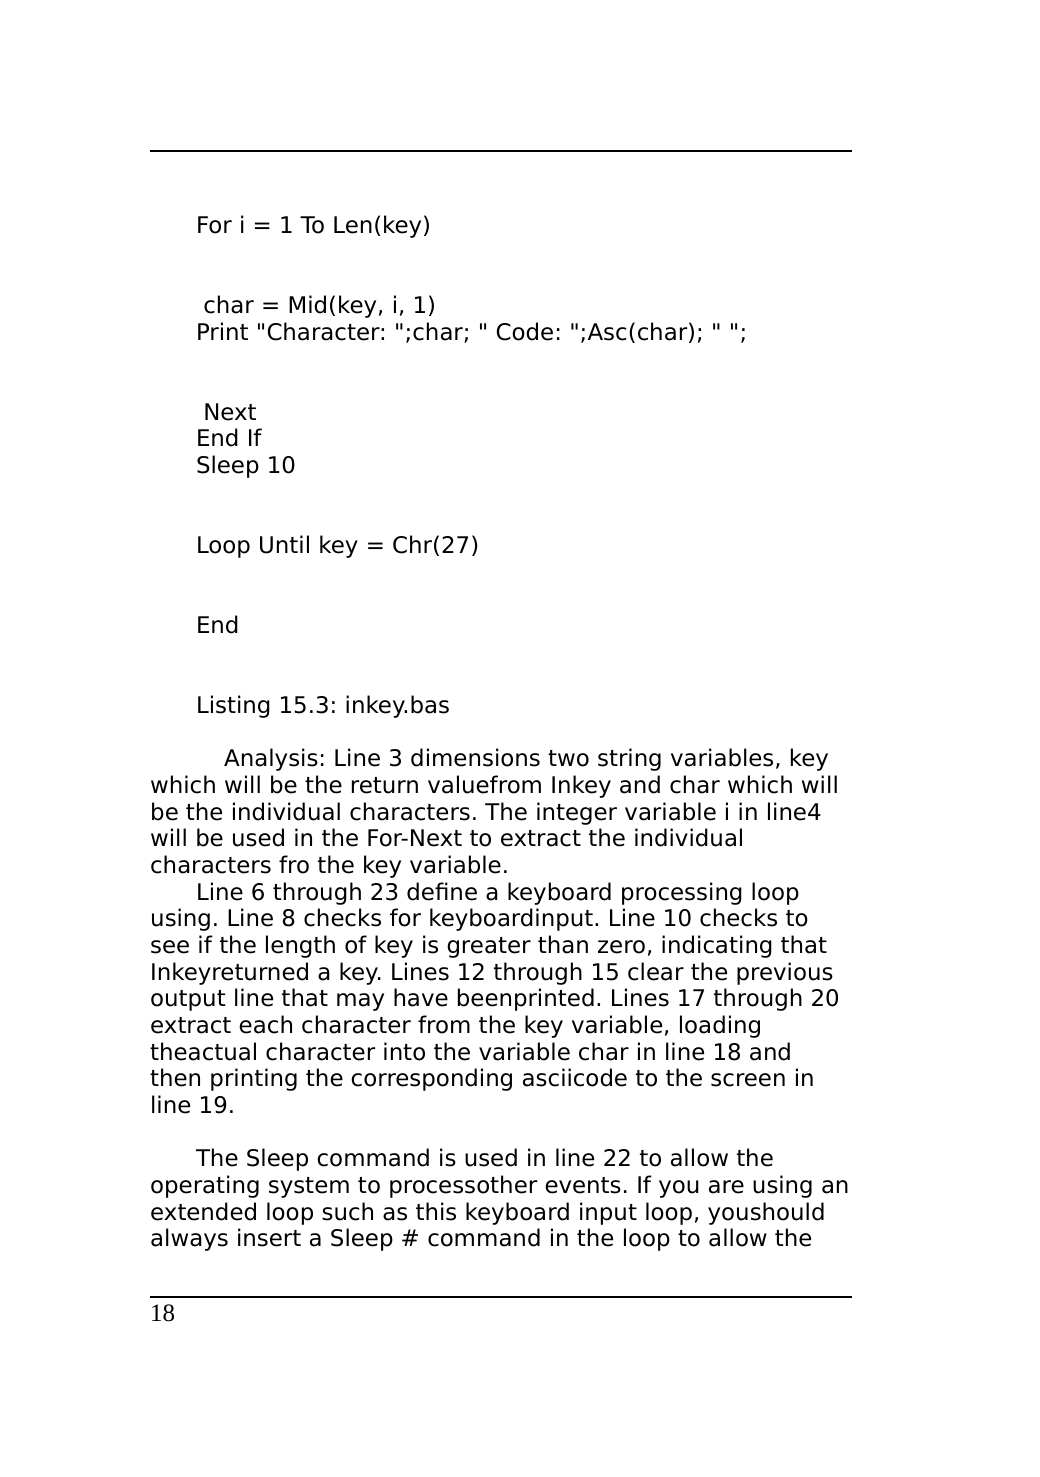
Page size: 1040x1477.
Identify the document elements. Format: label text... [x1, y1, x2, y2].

text Print "Character: ";char; " Code: ";Asc(char); " "; [150, 319, 852, 345]
text Next [150, 399, 852, 425]
text Sleep 10 [150, 452, 852, 479]
text For i = 1 To Len(key) [150, 212, 852, 239]
text Line 6 through 23 define a keyboard processing loop using. Line 8 checks for keyboardinput. Line 10 checks to see if the length of key is greater than zero, indicating that Inkeyreturned a key. Lines 12 through 15 clear the previous output line that may have beenprinted. Lines 17 through 20 extract each character from the key variable, loading theactual character into the variable char in line 18 and then printing the corresponding asciicode to the screen in line 19. [150, 879, 852, 1119]
text Analysis: Line 3 dimensions two string variables, key which will be the return valuefrom Inkey and char which will be the individual characters. The integer variable i in line4 will be used in the For-Next to extract the individual characters fro the key variable. [150, 745, 852, 879]
text The Sleep command is used in line 22 to allow the operating system to processother events. If you are using an extended loop such as this keyboard input loop, youshould always insert a Sleep # command in the loop to allow the [150, 1145, 852, 1252]
text End [150, 612, 852, 639]
text End If [150, 425, 852, 452]
text Listing 15.3: inkey.bas [150, 692, 852, 719]
text Loop Until key = Chr(27) [150, 532, 852, 559]
text char = Mid(key, i, 1) [150, 292, 852, 319]
